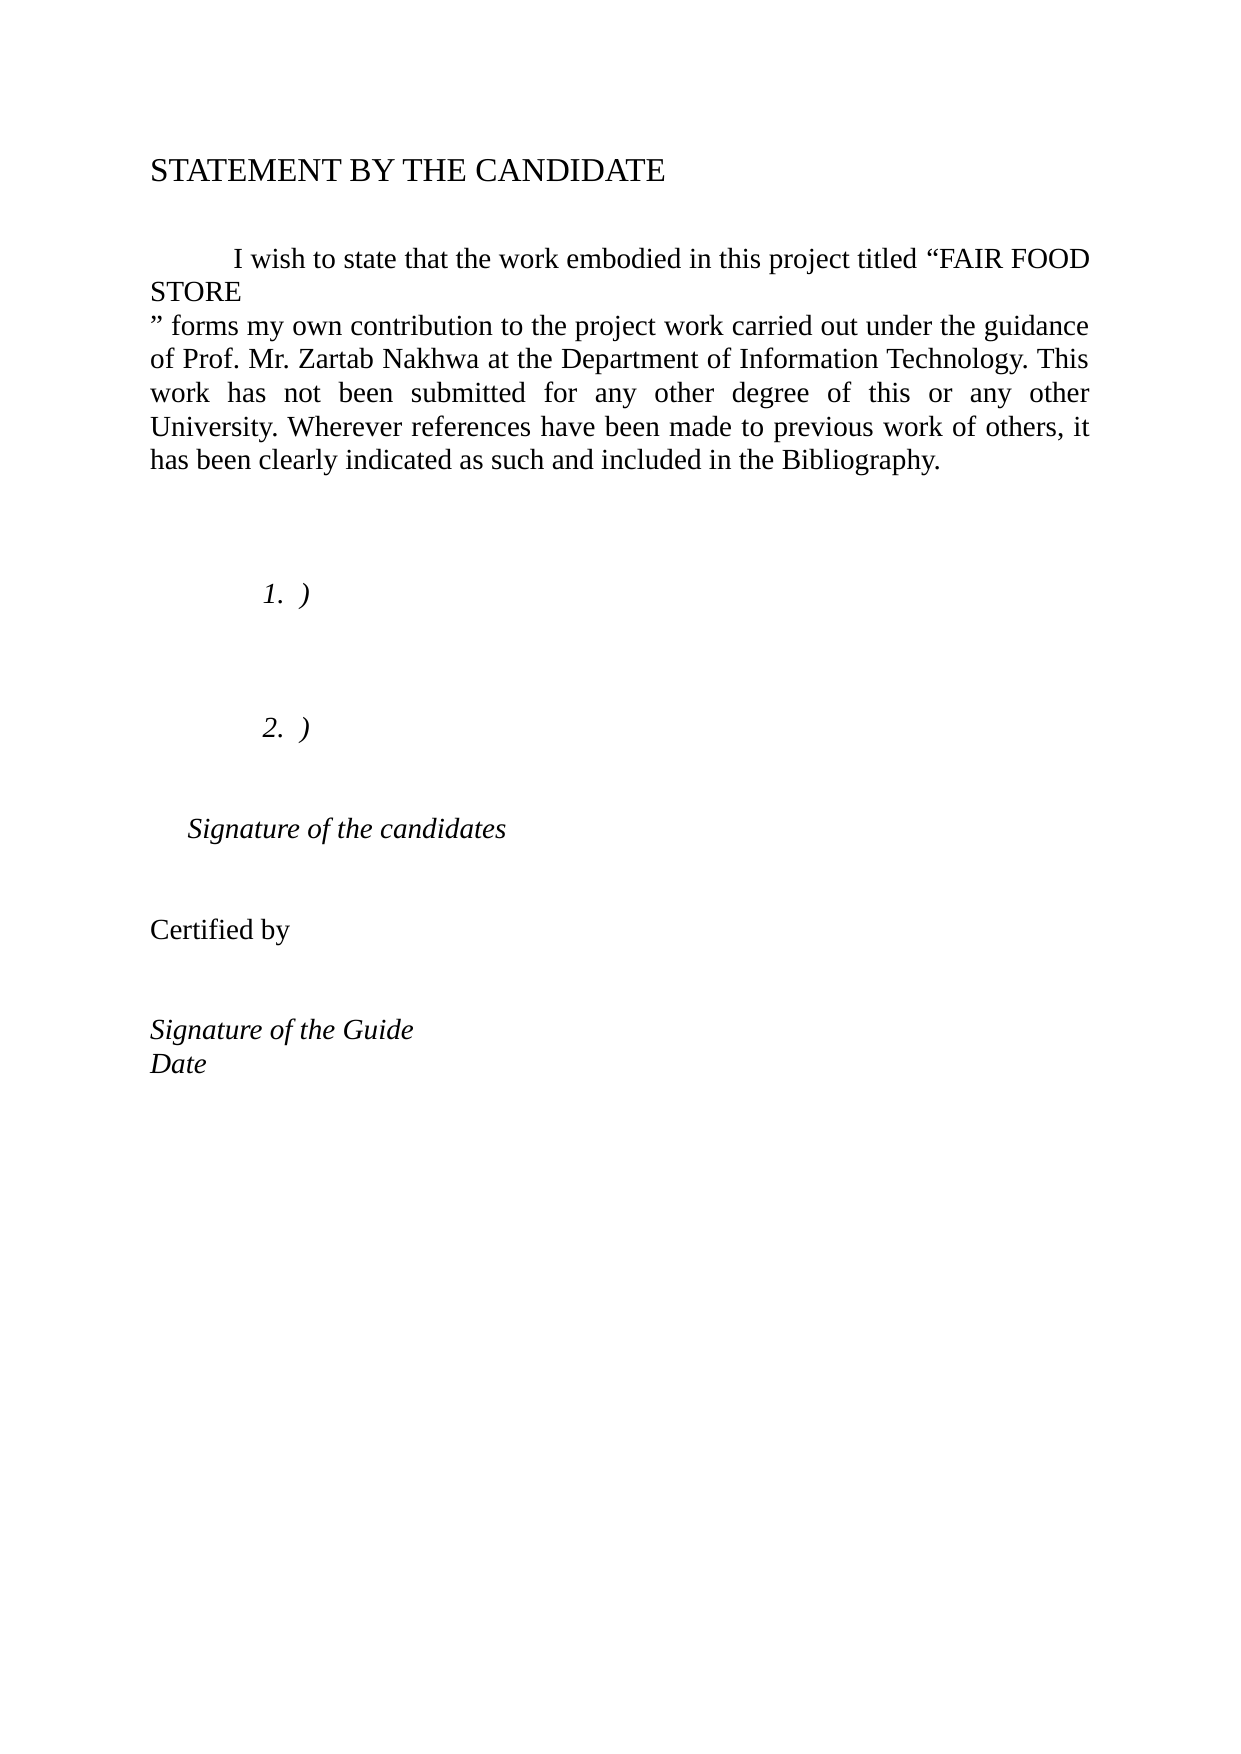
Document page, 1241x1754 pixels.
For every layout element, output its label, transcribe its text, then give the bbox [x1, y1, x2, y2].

text Certified by [150, 912, 1090, 945]
text Signature of the Guide [150, 1012, 1090, 1046]
list ) [262, 576, 1090, 610]
list ) [262, 711, 1090, 744]
text STATEMENT BY THE CANDIDATE [150, 150, 1090, 188]
text I wish to state that the work embodied in this project titled “FAIR FOOD STORE [150, 241, 1090, 308]
text ” forms my own contribution to the project work carried out under the guidance of Prof. Mr. Zartab Nakhwa at the Department of Information Technology. This work has not been submitted for any other degree of this or any other University. Wherever references have been made to previous work of others, it has been clearly indicated as such and included in the Bibliography. [150, 308, 1090, 476]
text Signature of the candidates [150, 811, 1090, 845]
text Date [150, 1046, 1090, 1079]
